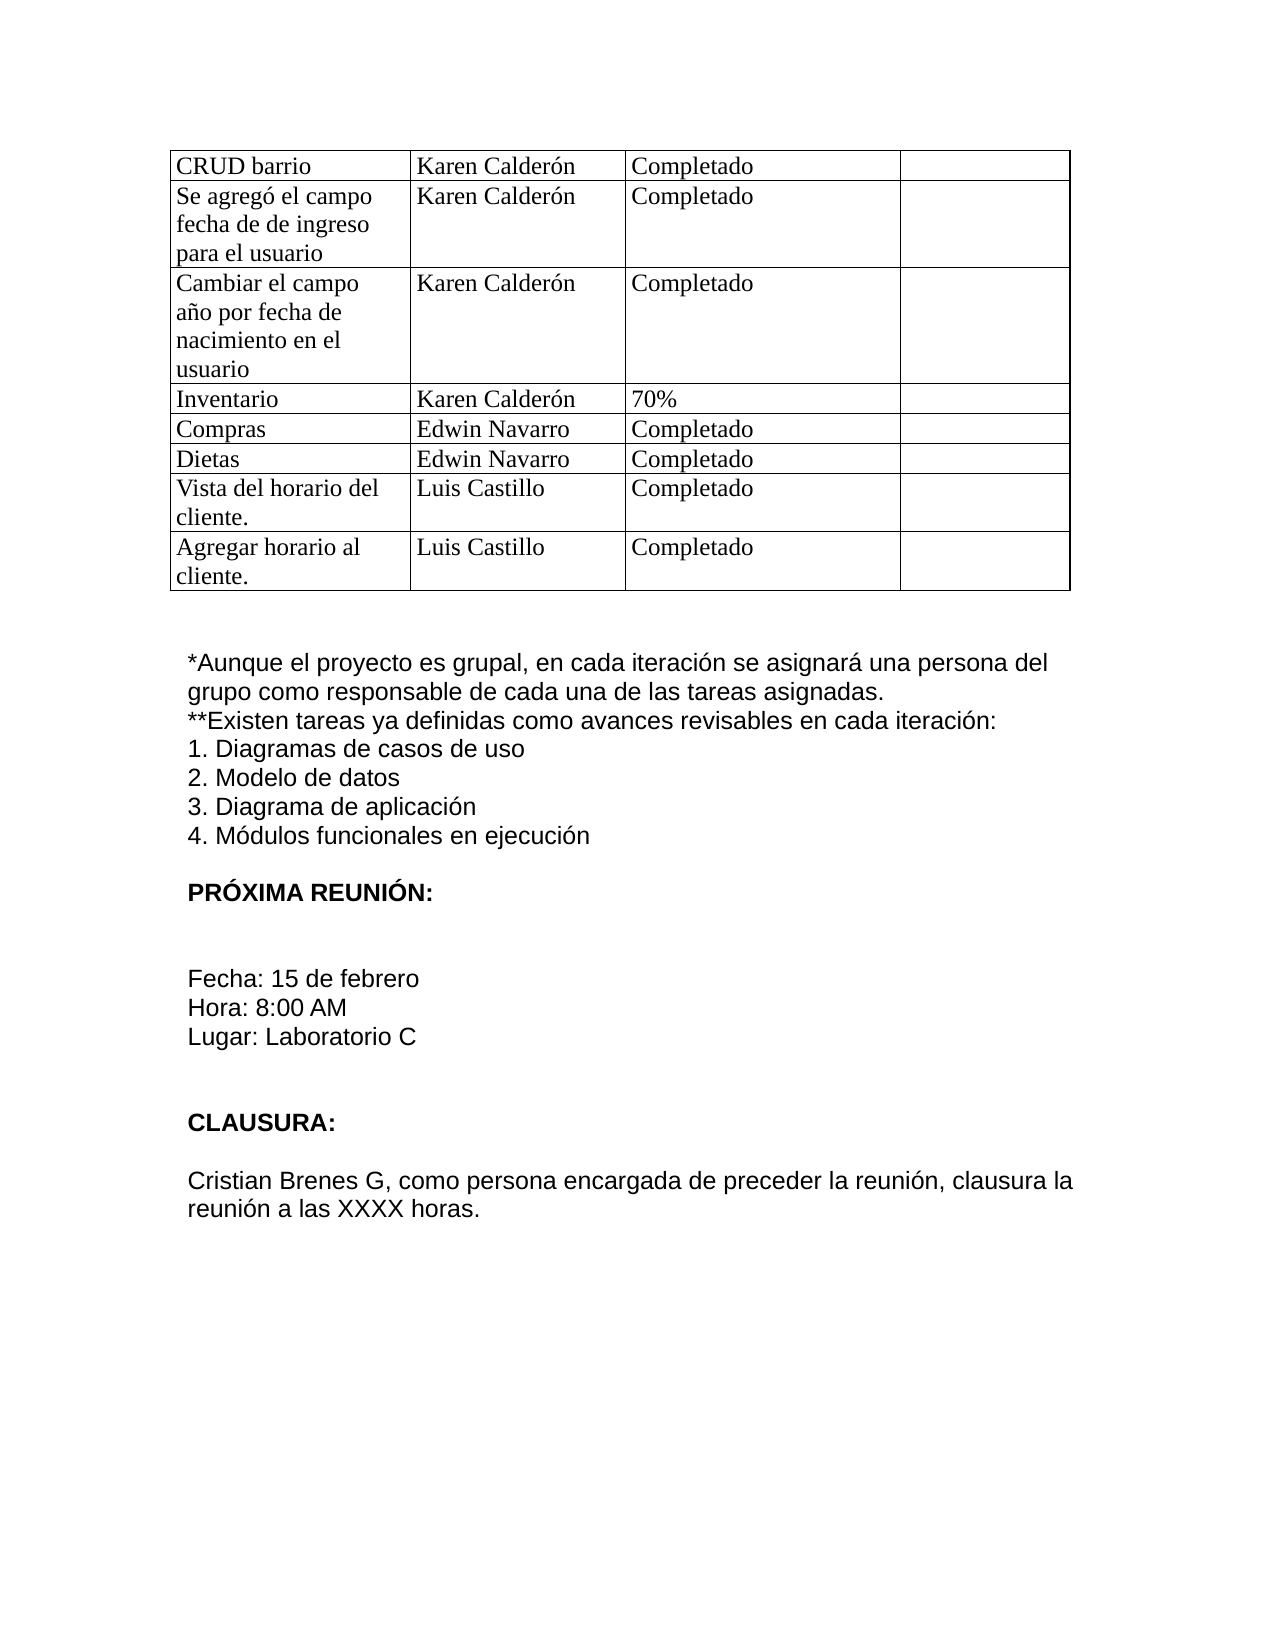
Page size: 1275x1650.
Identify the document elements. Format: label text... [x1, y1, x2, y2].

table_cell Completado [626, 532, 900, 589]
text PRÓXIMA REUNIÓN: [187, 878, 1087, 907]
table_cell Luis Castillo [411, 474, 625, 531]
table_cell Completado [626, 474, 900, 531]
table_cell CRUD barrio [171, 151, 410, 180]
text CLAUSURA: [187, 1108, 1087, 1137]
table_cell [901, 181, 1069, 267]
text 3. Diagrama de aplicación [187, 792, 1087, 821]
table_cell Completado [626, 181, 900, 267]
text **Existen tareas ya definidas como avances revisables en cada iteración: [187, 706, 1087, 734]
table_cell Karen Calderón [411, 151, 625, 180]
table_cell Luis Castillo [411, 532, 625, 589]
table_cell Completado [626, 414, 900, 443]
table_cell Vista del horario del cliente. [171, 474, 410, 531]
table_cell Completado [626, 151, 900, 180]
table_cell Dietas [171, 444, 410, 472]
table_cell Se agregó el campo fecha de de ingreso para el usuario [171, 181, 410, 267]
text 4. Módulos funcionales en ejecución [187, 821, 1087, 849]
text Hora: 8:00 AM [187, 993, 1087, 1022]
table_cell Agregar horario al cliente. [171, 532, 410, 589]
text 2. Modelo de datos [187, 763, 1087, 792]
table_cell Karen Calderón [411, 384, 625, 413]
table_cell Completado [626, 444, 900, 472]
table_cell Cambiar el campo año por fecha de nacimiento en el usuario [171, 268, 410, 383]
table_cell [901, 444, 1069, 472]
table_cell [901, 532, 1069, 589]
table_cell [901, 151, 1069, 180]
text Lugar: Laboratorio C [187, 1022, 1087, 1051]
table_cell Edwin Navarro [411, 414, 625, 443]
table_cell Edwin Navarro [411, 444, 625, 472]
table_cell Completado [626, 268, 900, 383]
table_cell Inventario [171, 384, 410, 413]
table_cell [901, 384, 1069, 413]
text Cristian Brenes G, como persona encargada de preceder la reunión, clausura la reunión a las XXXX horas. [187, 1166, 1087, 1223]
text 1. Diagramas de casos de uso [187, 734, 1087, 763]
table_cell [901, 414, 1069, 443]
table_cell Karen Calderón [411, 181, 625, 267]
table_cell Karen Calderón [411, 268, 625, 383]
table_cell [901, 268, 1069, 383]
text Fecha: 15 de febrero [187, 964, 1087, 993]
table_cell [901, 474, 1069, 531]
table_cell Compras [171, 414, 410, 443]
text *Aunque el proyecto es grupal, en cada iteración se asignará una persona del grupo como responsable de cada una de las tareas asignadas. [187, 648, 1087, 706]
table_cell 70% [626, 384, 900, 413]
